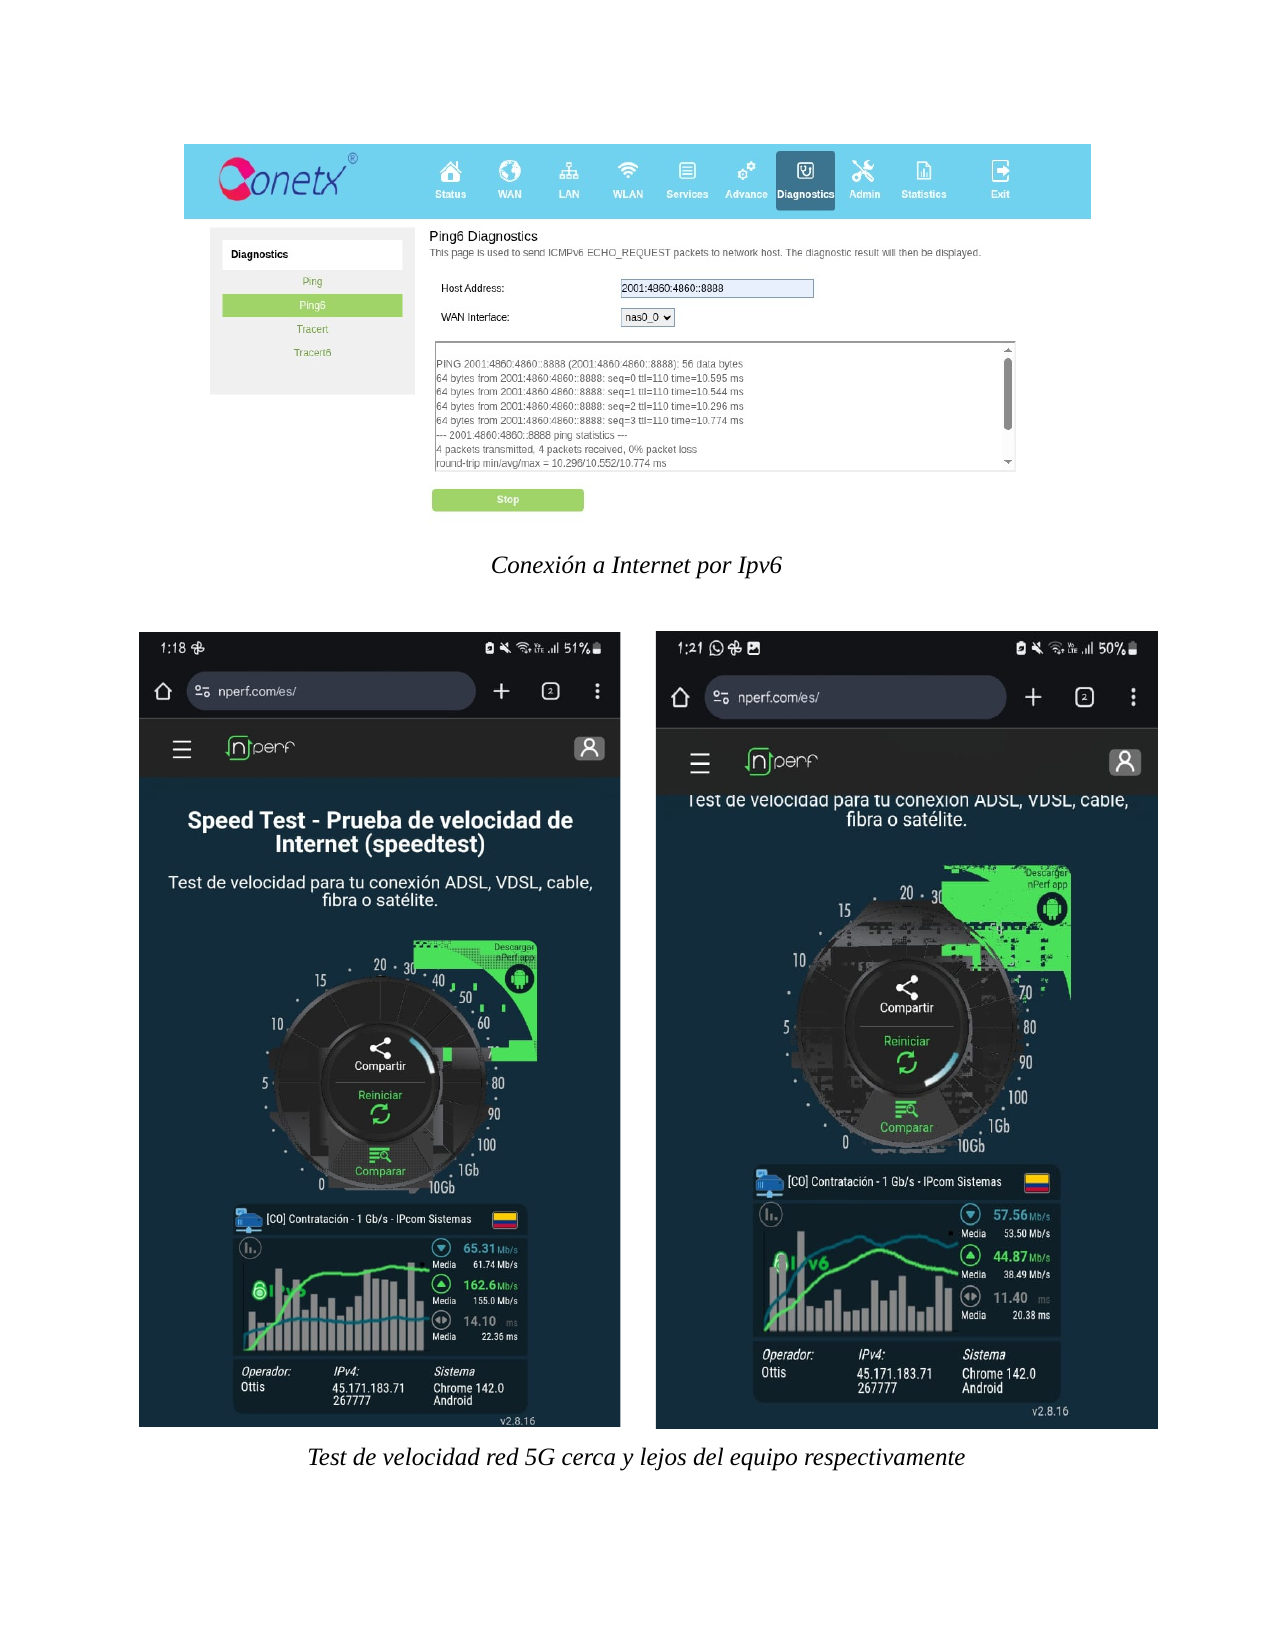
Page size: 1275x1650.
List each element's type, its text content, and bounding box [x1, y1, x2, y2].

text Test de velocidad red 5G cerca y lejos del equipo respectivamente [118, 1442, 1157, 1470]
picture [139, 632, 621, 1427]
text Conexión a Internet por Ipv6 [118, 118, 1157, 579]
picture [184, 144, 1091, 551]
